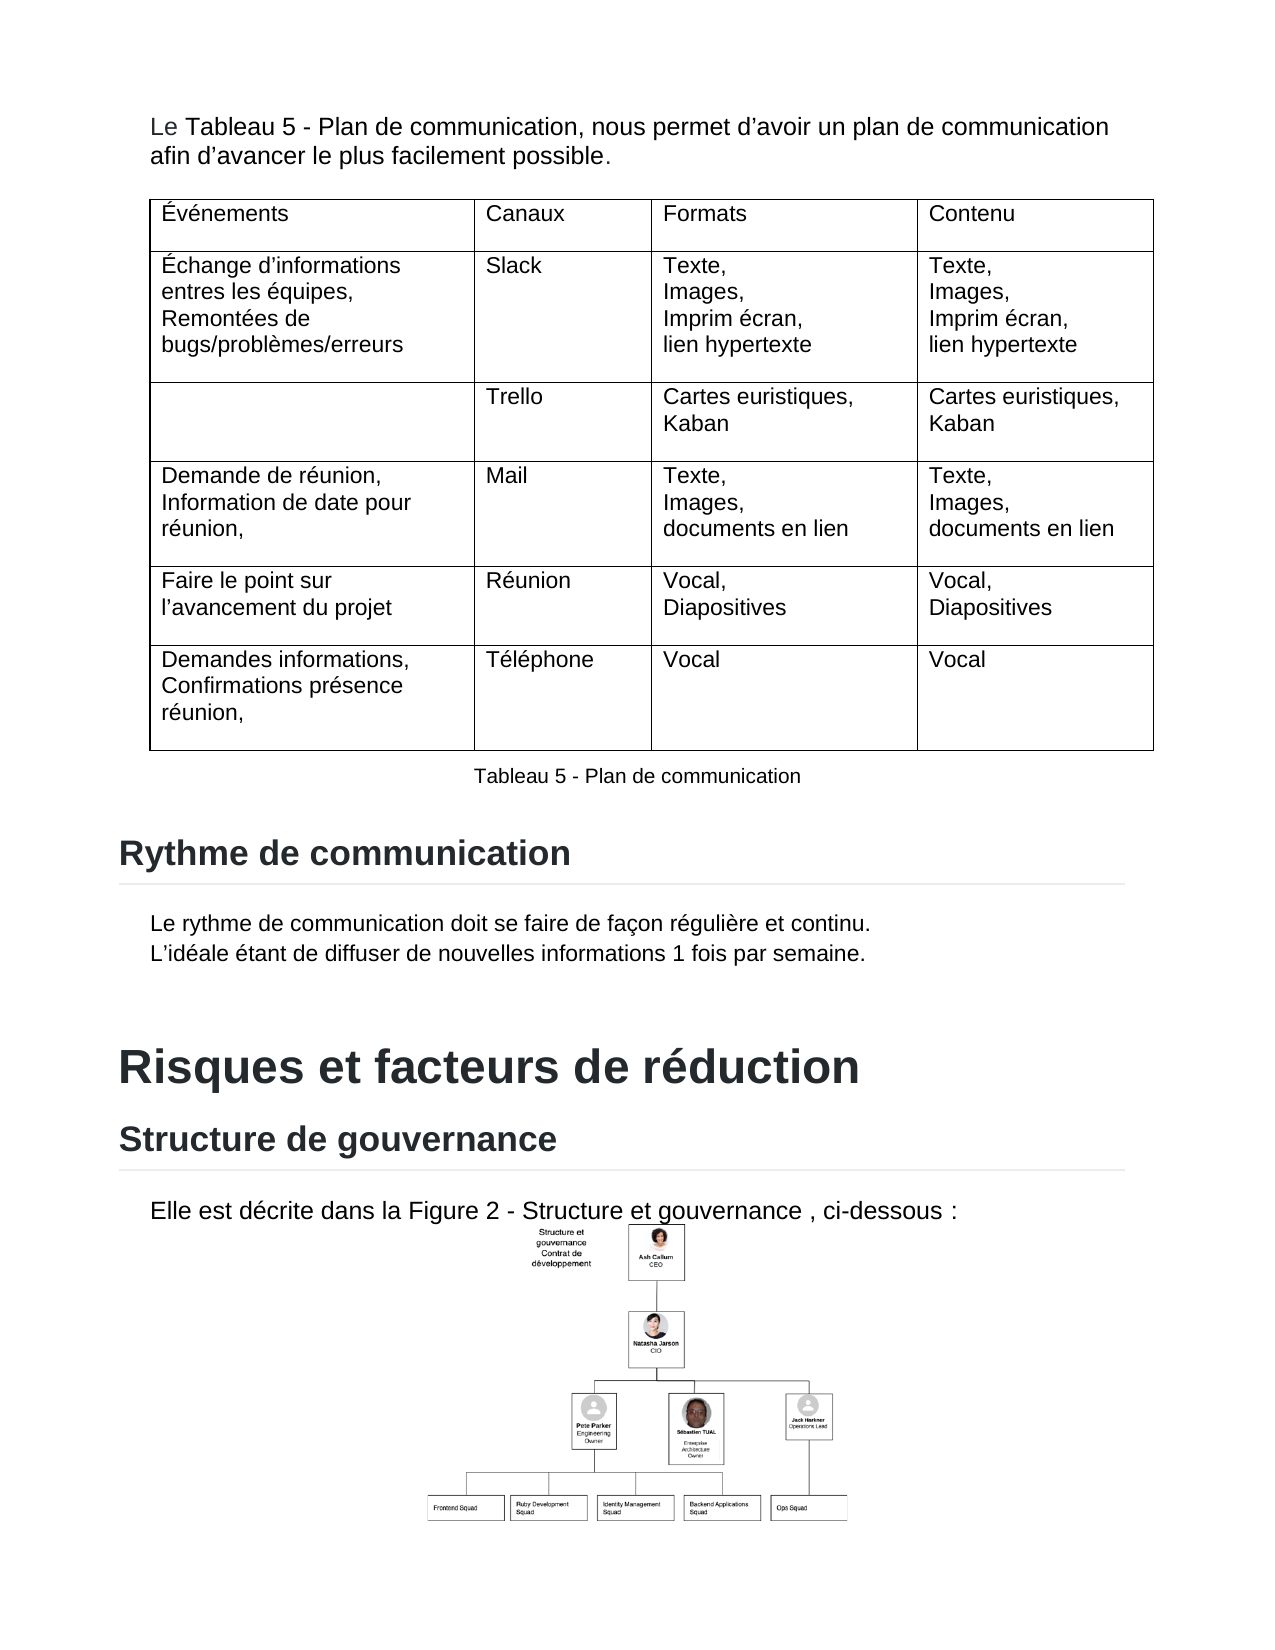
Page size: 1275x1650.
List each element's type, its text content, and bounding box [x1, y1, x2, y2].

table_cell [151, 383, 474, 461]
table_cell Slack [475, 252, 651, 382]
text Tableau 5 - Plan de communication [150, 763, 1125, 787]
table_cell Échange d’informations entres les équipes, Remontées de bugs/problèmes/erreurs [151, 252, 474, 382]
text L’idéale étant de diffuser de nouvelles informations 1 fois par semaine. [150, 940, 1125, 967]
table_cell Faire le point sur l’avancement du projet [151, 567, 474, 645]
table_cell Vocal [652, 646, 917, 750]
subtitle Risques et facteurs de réduction [119, 1038, 1125, 1093]
table_cell Vocal, Diapositives [918, 567, 1153, 645]
table_cell Cartes euristiques, Kaban [918, 383, 1153, 461]
table_cell Texte, Images, Imprim écran, lien hypertexte [918, 252, 1153, 382]
table_cell Téléphone [475, 646, 651, 750]
table_header Canaux [475, 200, 651, 251]
table_cell Trello [475, 383, 651, 461]
table_cell Vocal [918, 646, 1153, 750]
subtitle Rythme de communication [119, 832, 1125, 883]
text Le Tableau 5 - Plan de communication, nous permet d’avoir un plan de communication afin d’avancer le plus facilement possible. [150, 112, 1125, 170]
text Le rythme de communication doit se faire de façon régulière et continu. [150, 910, 1125, 936]
table_cell Demande de réunion, Information de date pour réunion, [151, 462, 474, 566]
table_cell Texte, Images, Imprim écran, lien hypertexte [652, 252, 917, 382]
table_header Contenu [918, 200, 1153, 251]
text Elle est décrite dans la Figure 2 - Structure et gouvernance , ci-dessous : [150, 1196, 1125, 1225]
table_header Formats [652, 200, 917, 251]
table_cell Texte, Images, documents en lien [652, 462, 917, 566]
table_header Événements [151, 200, 474, 251]
table_cell Demandes informations, Confirmations présence réunion, [151, 646, 474, 750]
table_cell Cartes euristiques, Kaban [652, 383, 917, 461]
subtitle Structure de gouvernance [119, 1118, 1125, 1169]
table_cell Texte, Images, documents en lien [918, 462, 1153, 566]
table_cell Mail [475, 462, 651, 566]
table_cell Réunion [475, 567, 651, 645]
table_cell Vocal, Diapositives [652, 567, 917, 645]
